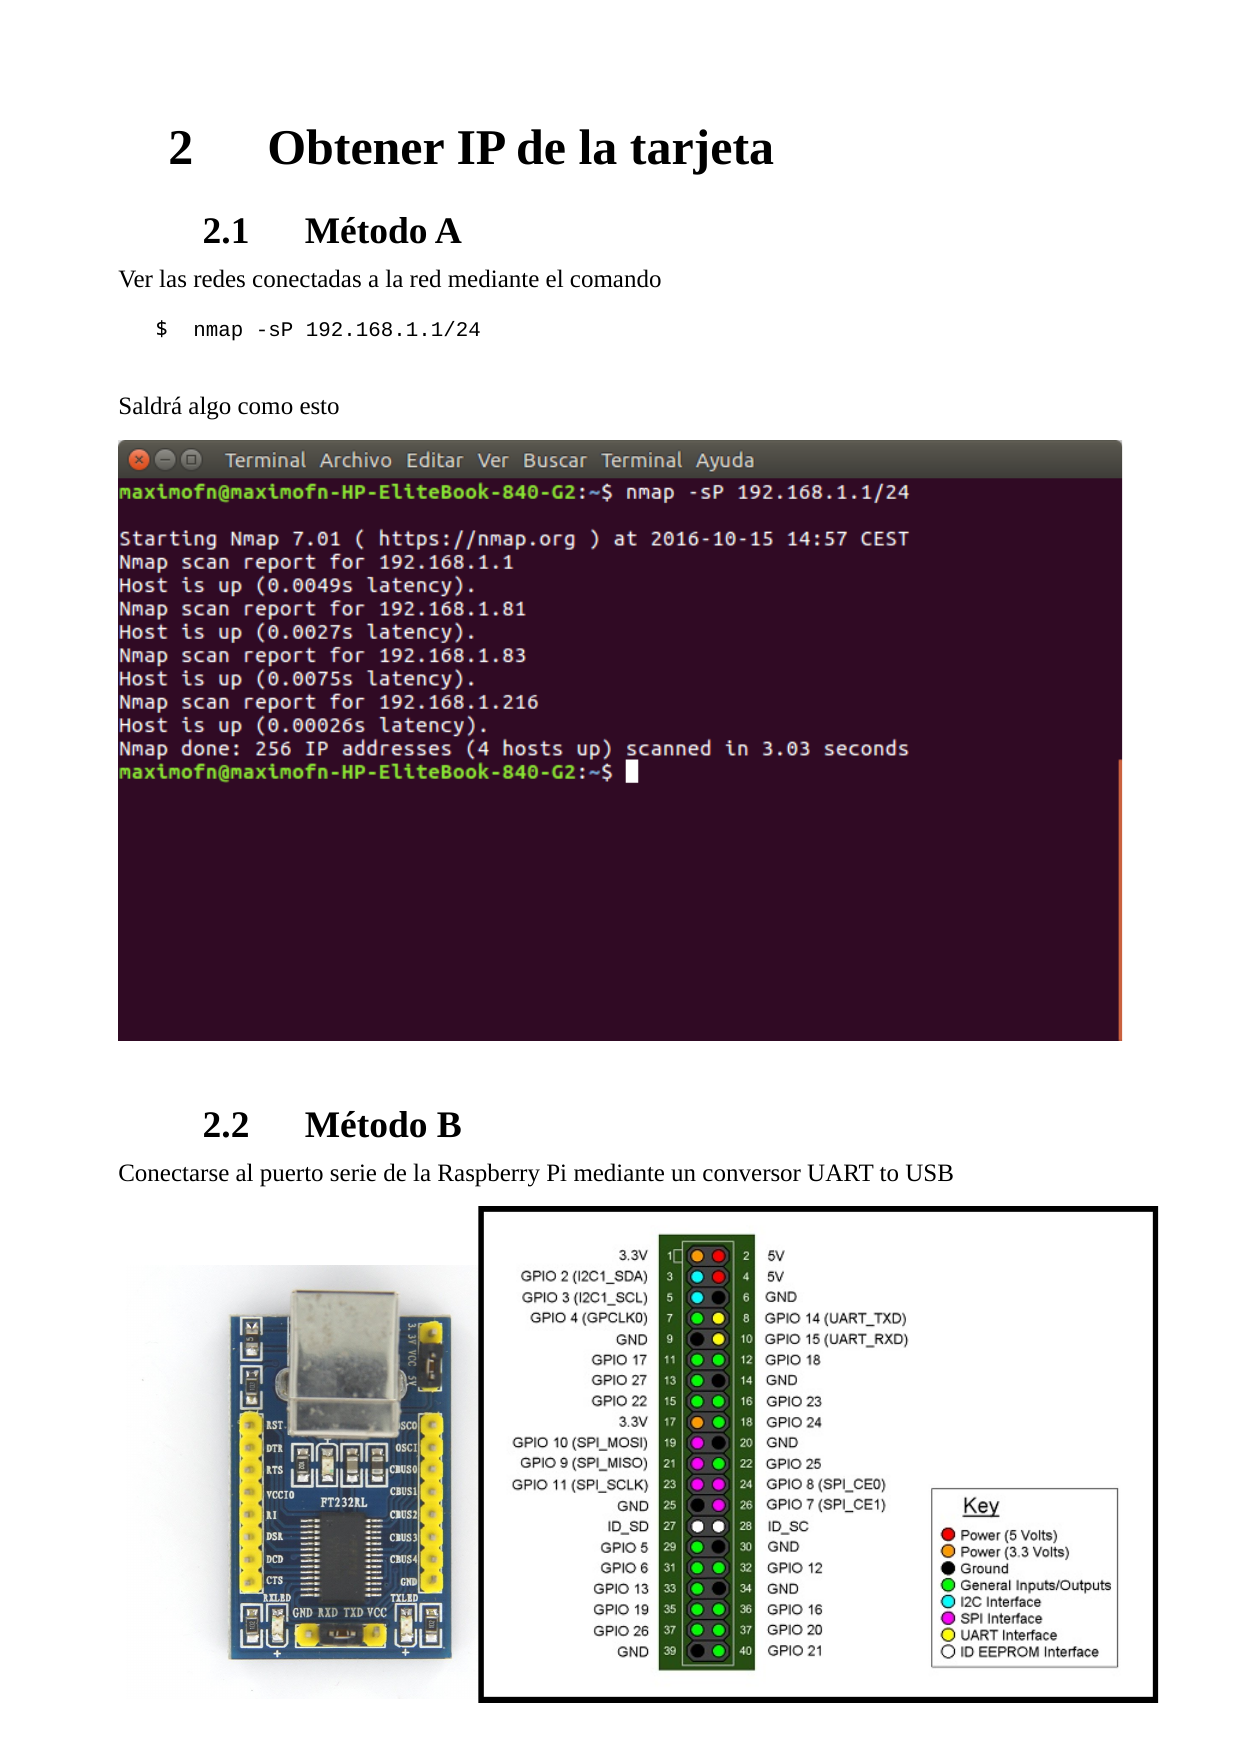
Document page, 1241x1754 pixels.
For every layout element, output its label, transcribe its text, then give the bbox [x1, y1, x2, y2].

text Saldrá algo como esto [118, 391, 1122, 420]
subtitle Método A [193, 209, 1122, 252]
picture [125, 1206, 1159, 1703]
picture [118, 440, 1123, 1041]
text Ver las redes conectadas a la red mediante el comando [118, 264, 1122, 293]
list nmap -sP 192.168.1.1/24 [156, 314, 1122, 342]
subtitle Método B [193, 1102, 1122, 1145]
text Conectarse al puerto serie de la Raspberry Pi mediante un conversor UART to USB [118, 1158, 1122, 1186]
subtitle Obtener IP de la tarjeta [156, 118, 1122, 176]
